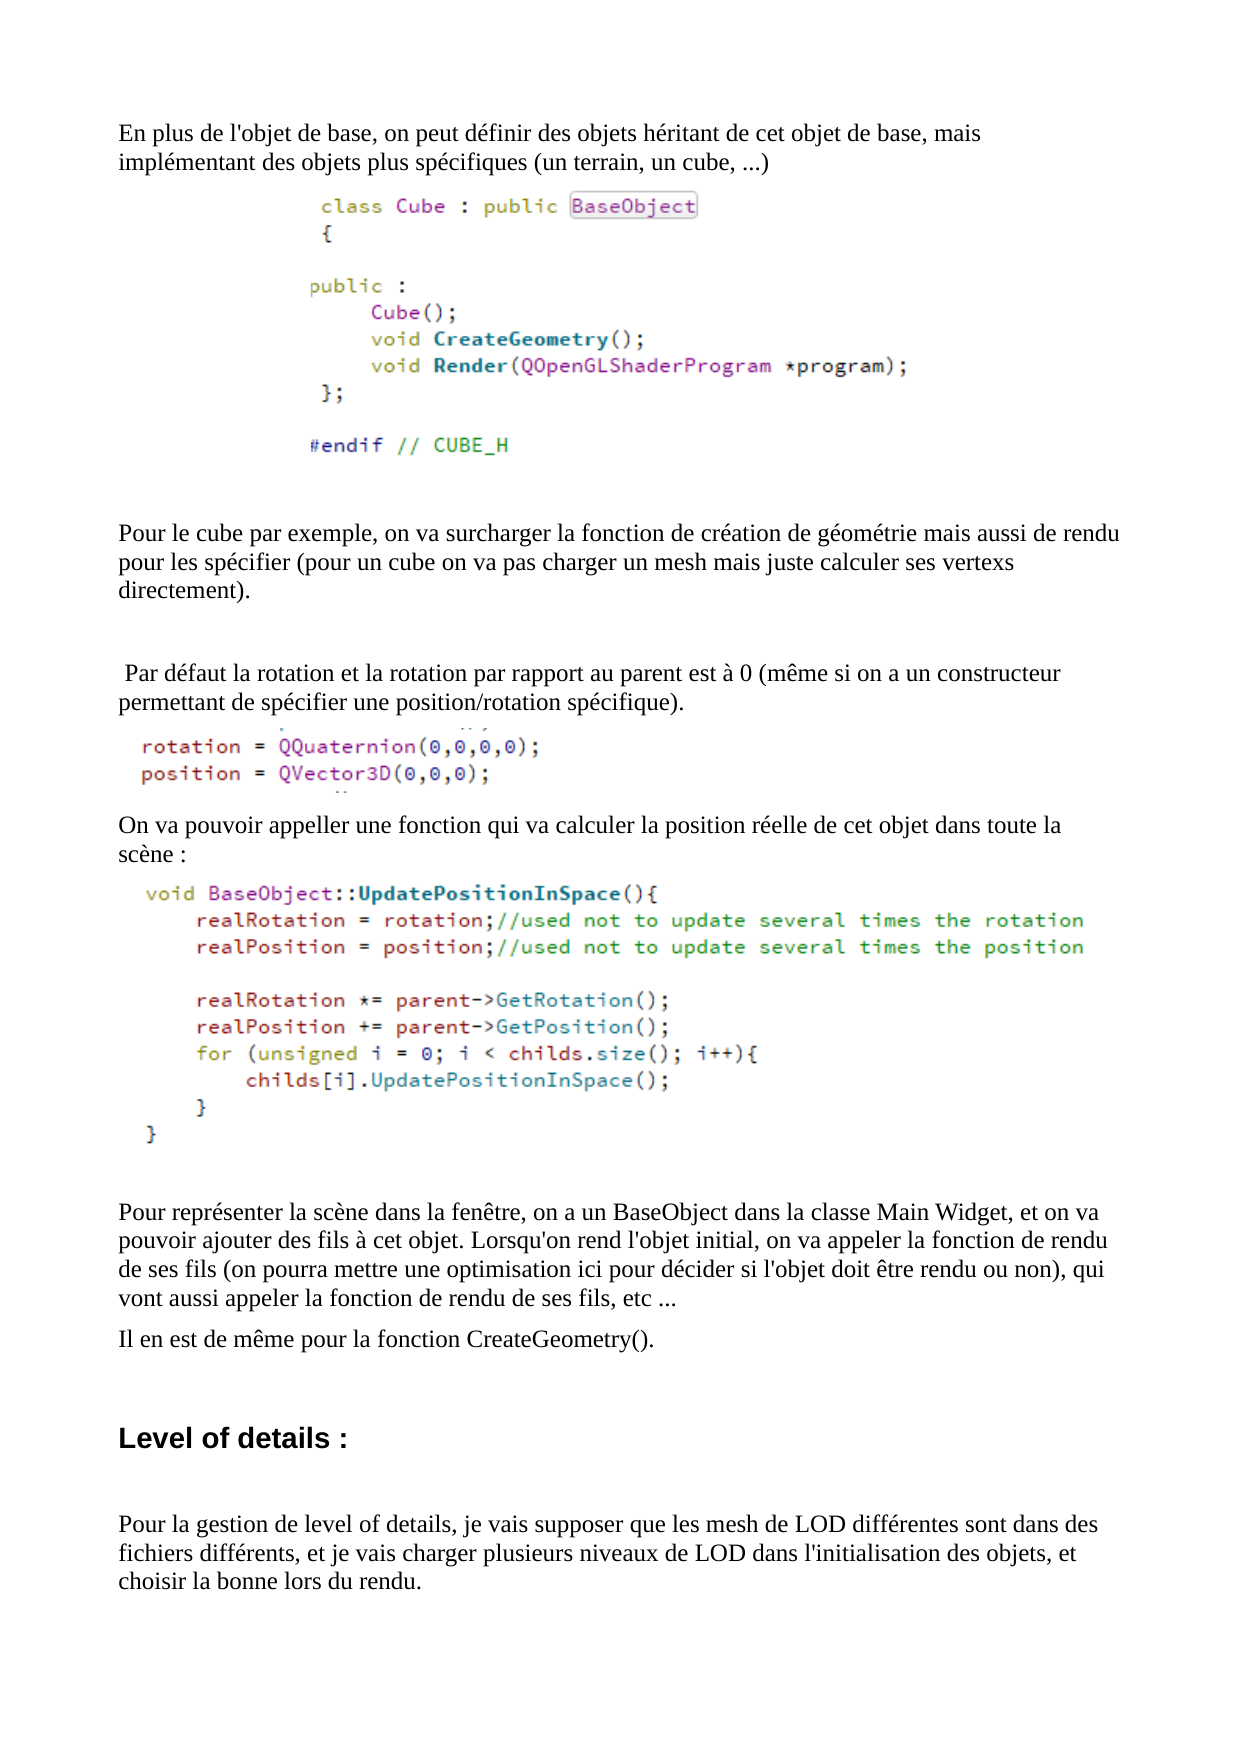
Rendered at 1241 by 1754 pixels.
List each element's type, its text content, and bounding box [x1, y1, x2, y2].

subtitle Level of details : [118, 1421, 1122, 1455]
text Pour la gestion de level of details, je vais supposer que les mesh de LOD différentes sont dans des fichiers différents, et je vais charger plusieurs niveaux de LOD dans l'initialisation des objets, et choisir la bonne lors du rendu. [118, 1509, 1122, 1595]
text Pour représenter la scène dans la fenêtre, on a un BaseObject dans la classe Main Widget, et on va pouvoir ajouter des fils à cet objet. Lorsqu'on rend l'objet initial, on va appeler la fonction de rendu de ses fils (on pourra mettre une optimisation ici pour décider si l'objet doit être rendu ou non), qui vont aussi appeler la fonction de rendu de ses fils, etc ... [118, 1197, 1122, 1312]
text En plus de l'objet de base, on peut définir des objets héritant de cet objet de base, mais implémentant des objets plus spécifiques (un terrain, un cube, ...) [118, 118, 1122, 176]
picture [135, 728, 559, 793]
text Il en est de même pour la fonction CreateGeometry(). [118, 1324, 1122, 1353]
text On va pouvoir appeller une fonction qui va calculer la position réelle de cet objet dans toute la scène : [118, 811, 1122, 868]
picture [141, 880, 1099, 1156]
text Pour le cube par exemple, on va surcharger la fonction de création de géométrie mais aussi de rendu pour les spécifier (pour un cube on va pas charger un mesh mais juste calculer ses vertexs directement). [118, 518, 1122, 604]
picture [310, 188, 930, 485]
text Par défaut la rotation et la rotation par rapport au parent est à 0 (même si on a un constructeur permettant de spécifier une position/rotation spécifique). [118, 658, 1122, 716]
